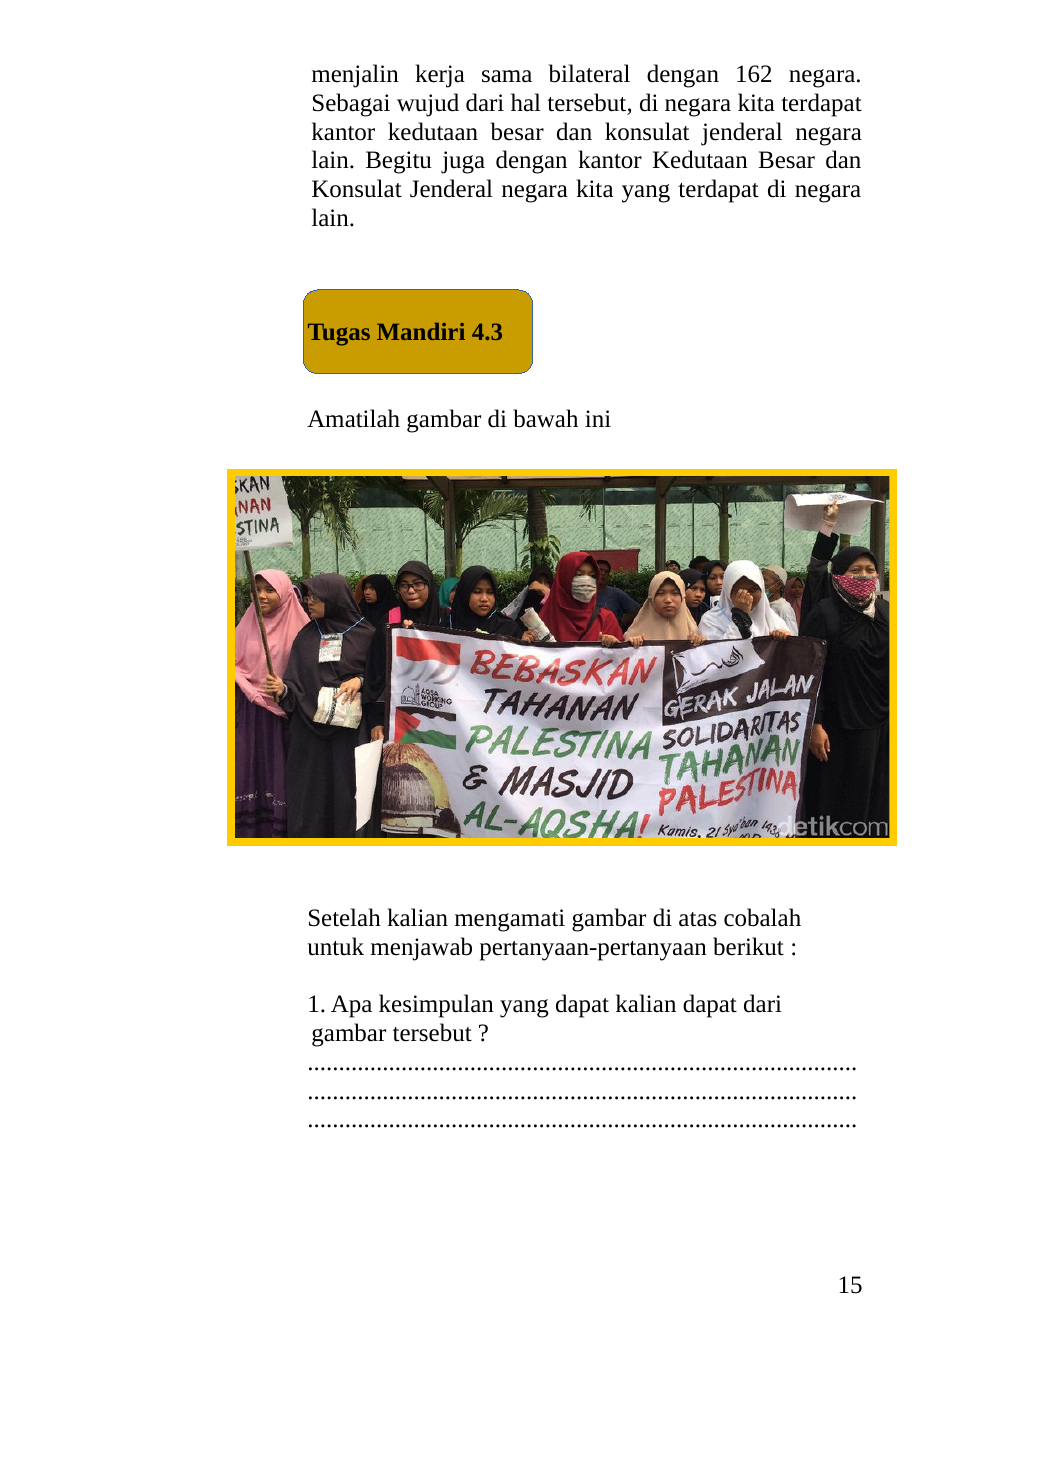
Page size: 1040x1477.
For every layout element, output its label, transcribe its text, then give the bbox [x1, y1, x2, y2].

text Setelah kalian mengamati gambar di atas cobalah [307, 903, 862, 932]
text 1. Apa kesimpulan yang dapat kalian dapat dari gambar tersebut ? [307, 989, 862, 1047]
text ........................................................................................ [307, 1104, 862, 1133]
text untuk menjawab pertanyaan-pertanyaan berikut : [307, 932, 862, 961]
text ........................................................................................ [307, 1047, 862, 1076]
picture [235, 476, 890, 838]
text ........................................................................................ [307, 1076, 862, 1104]
list menjalin kerja sama bilateral dengan 162 negara. Sebagai wujud dari hal tersebut, di negara kita terdapat kantor kedutaan besar dan konsulat jenderal negara lain. Begitu juga dengan kantor Kedutaan Besar dan Konsulat Jenderal negara kita yang terdapat di negara lain. [274, 59, 862, 232]
text Amatilah gambar di bawah ini [307, 404, 862, 433]
